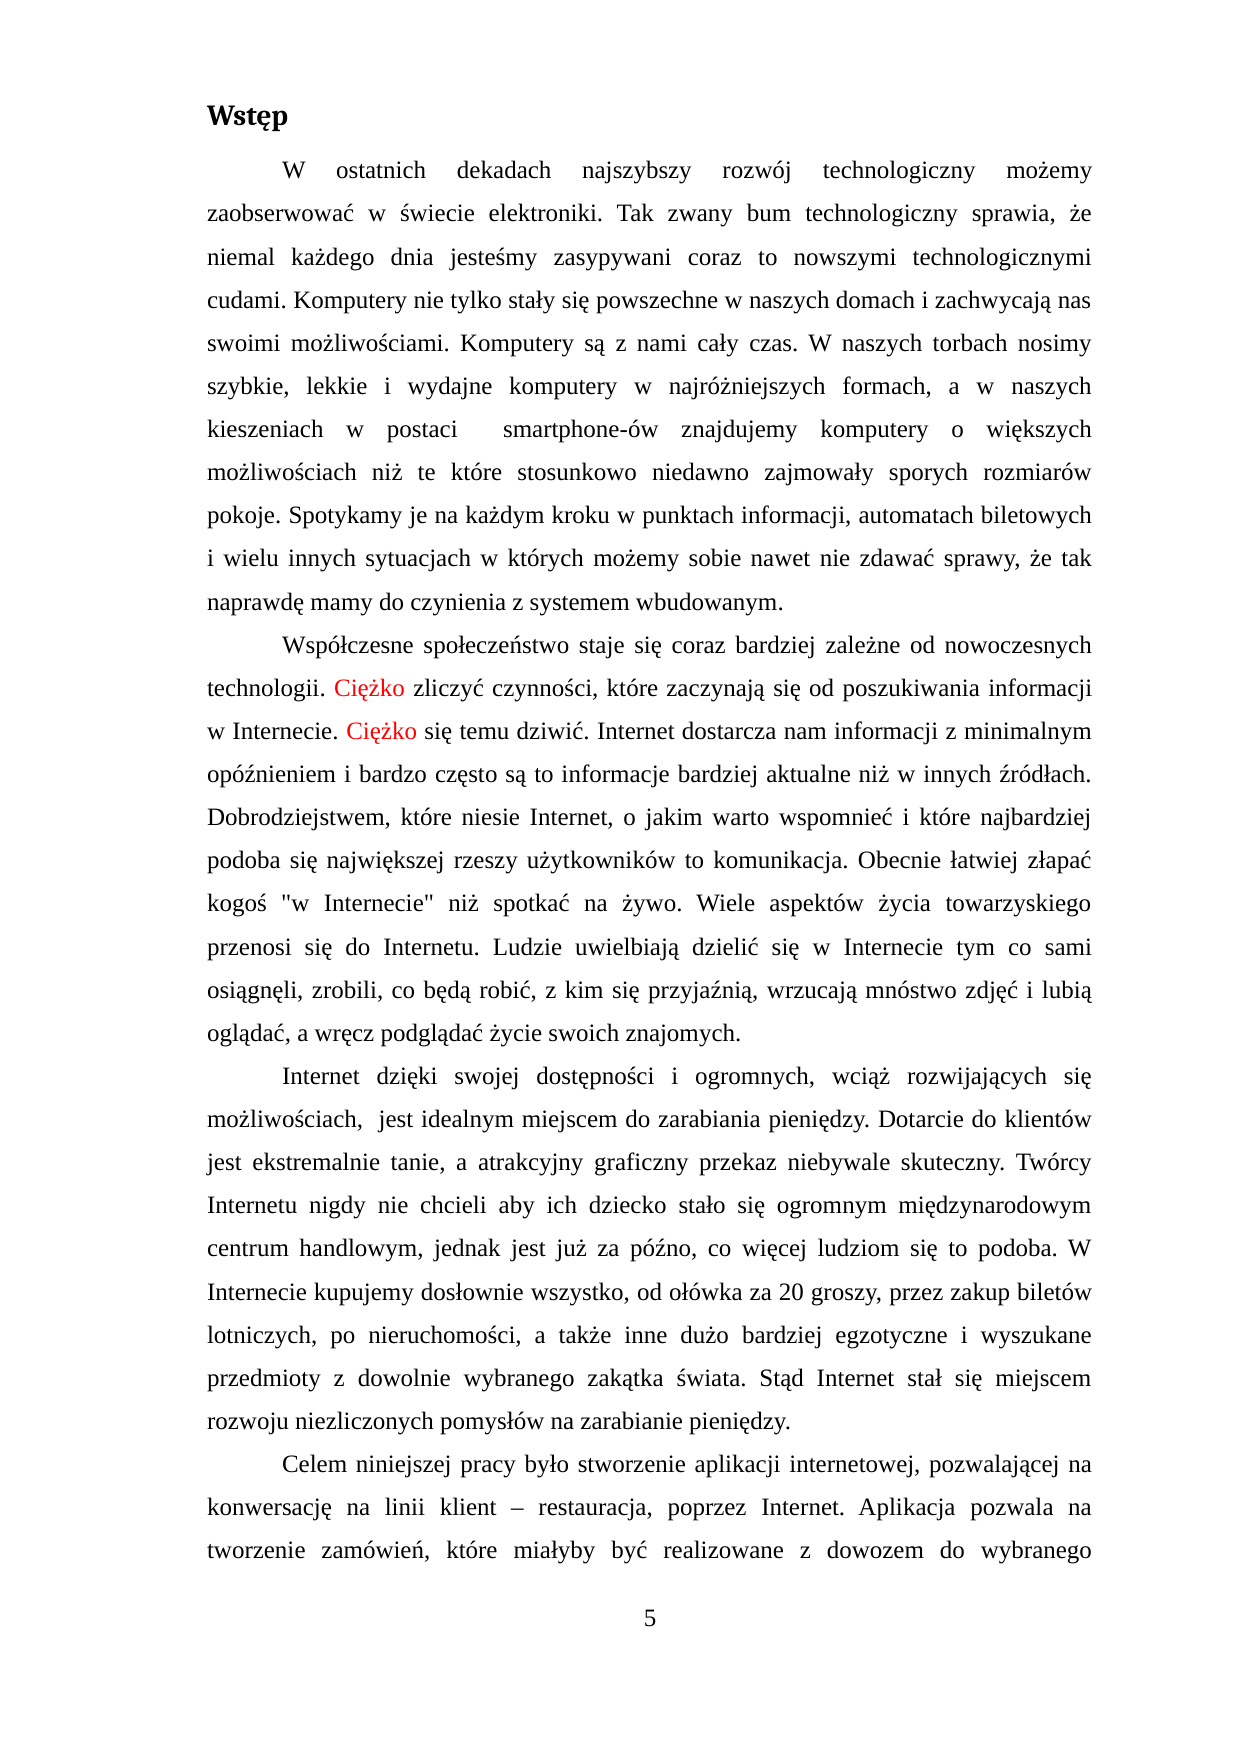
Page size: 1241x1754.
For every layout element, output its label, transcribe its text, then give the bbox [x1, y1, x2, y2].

text Współczesne społeczeństwo staje się coraz bardziej zależne od nowoczesnych technologii. Ciężko zliczyć czynności, które zaczynają się od poszukiwania informacji w Internecie. Ciężko się temu dziwić. Internet dostarcza nam informacji z minimalnym opóźnieniem i bardzo często są to informacje bardziej aktualne niż w innych źródłach. Dobrodziejstwem, które niesie Internet, o jakim warto wspomnieć i które najbardziej podoba się największej rzeszy użytkowników to komunikacja. Obecnie łatwiej złapać kogoś "w Internecie" niż spotkać na żywo. Wiele aspektów życia towarzyskiego przenosi się do Internetu. Ludzie uwielbiają dzielić się w Internecie tym co sami osiągnęli, zrobili, co będą robić, z kim się przyjaźnią, wrzucają mnóstwo zdjęć i lubią oglądać, a wręcz podglądać życie swoich znajomych. [207, 630, 1092, 1047]
subtitle Wstęp [207, 99, 1092, 132]
text W ostatnich dekadach najszybszy rozwój technologiczny możemy zaobserwować w świecie elektroniki. Tak zwany bum technologiczny sprawia, że niemal każdego dnia jesteśmy zasypywani coraz to nowszymi technologicznymi cudami. Komputery nie tylko stały się powszechne w naszych domach i zachwycają nas swoimi możliwościami. Komputery są z nami cały czas. W naszych torbach nosimy szybkie, lekkie i wydajne komputery w najróżniejszych formach, a w naszych kieszeniach w postaci smartphone-ów znajdujemy komputery o większych możliwościach niż te które stosunkowo niedawno zajmowały sporych rozmiarów pokoje. Spotykamy je na każdym kroku w punktach informacji, automatach biletowych i wielu innych sytuacjach w których możemy sobie nawet nie zdawać sprawy, że tak naprawdę mamy do czynienia z systemem wbudowanym. [207, 155, 1092, 615]
text Internet dzięki swojej dostępności i ogromnych, wciąż rozwijających się możliwościach, jest idealnym miejscem do zarabiania pieniędzy. Dotarcie do klientów jest ekstremalnie tanie, a atrakcyjny graficzny przekaz niebywale skuteczny. Twórcy Internetu nigdy nie chcieli aby ich dziecko stało się ogromnym międzynarodowym centrum handlowym, jednak jest już za późno, co więcej ludziom się to podoba. W Internecie kupujemy dosłownie wszystko, od ołówka za 20 groszy, przez zakup biletów lotniczych, po nieruchomości, a także inne dużo bardziej egzotyczne i wyszukane przedmioty z dowolnie wybranego zakątka świata. Stąd Internet stał się miejscem rozwoju niezliczonych pomysłów na zarabianie pieniędzy. [207, 1061, 1092, 1435]
text Celem niniejszej pracy było stworzenie aplikacji internetowej, pozwalającej na konwersację na linii klient – restauracja, poprzez Internet. Aplikacja pozwala na tworzenie zamówień, które miałyby być realizowane z dowozem do wybranego [207, 1449, 1092, 1564]
